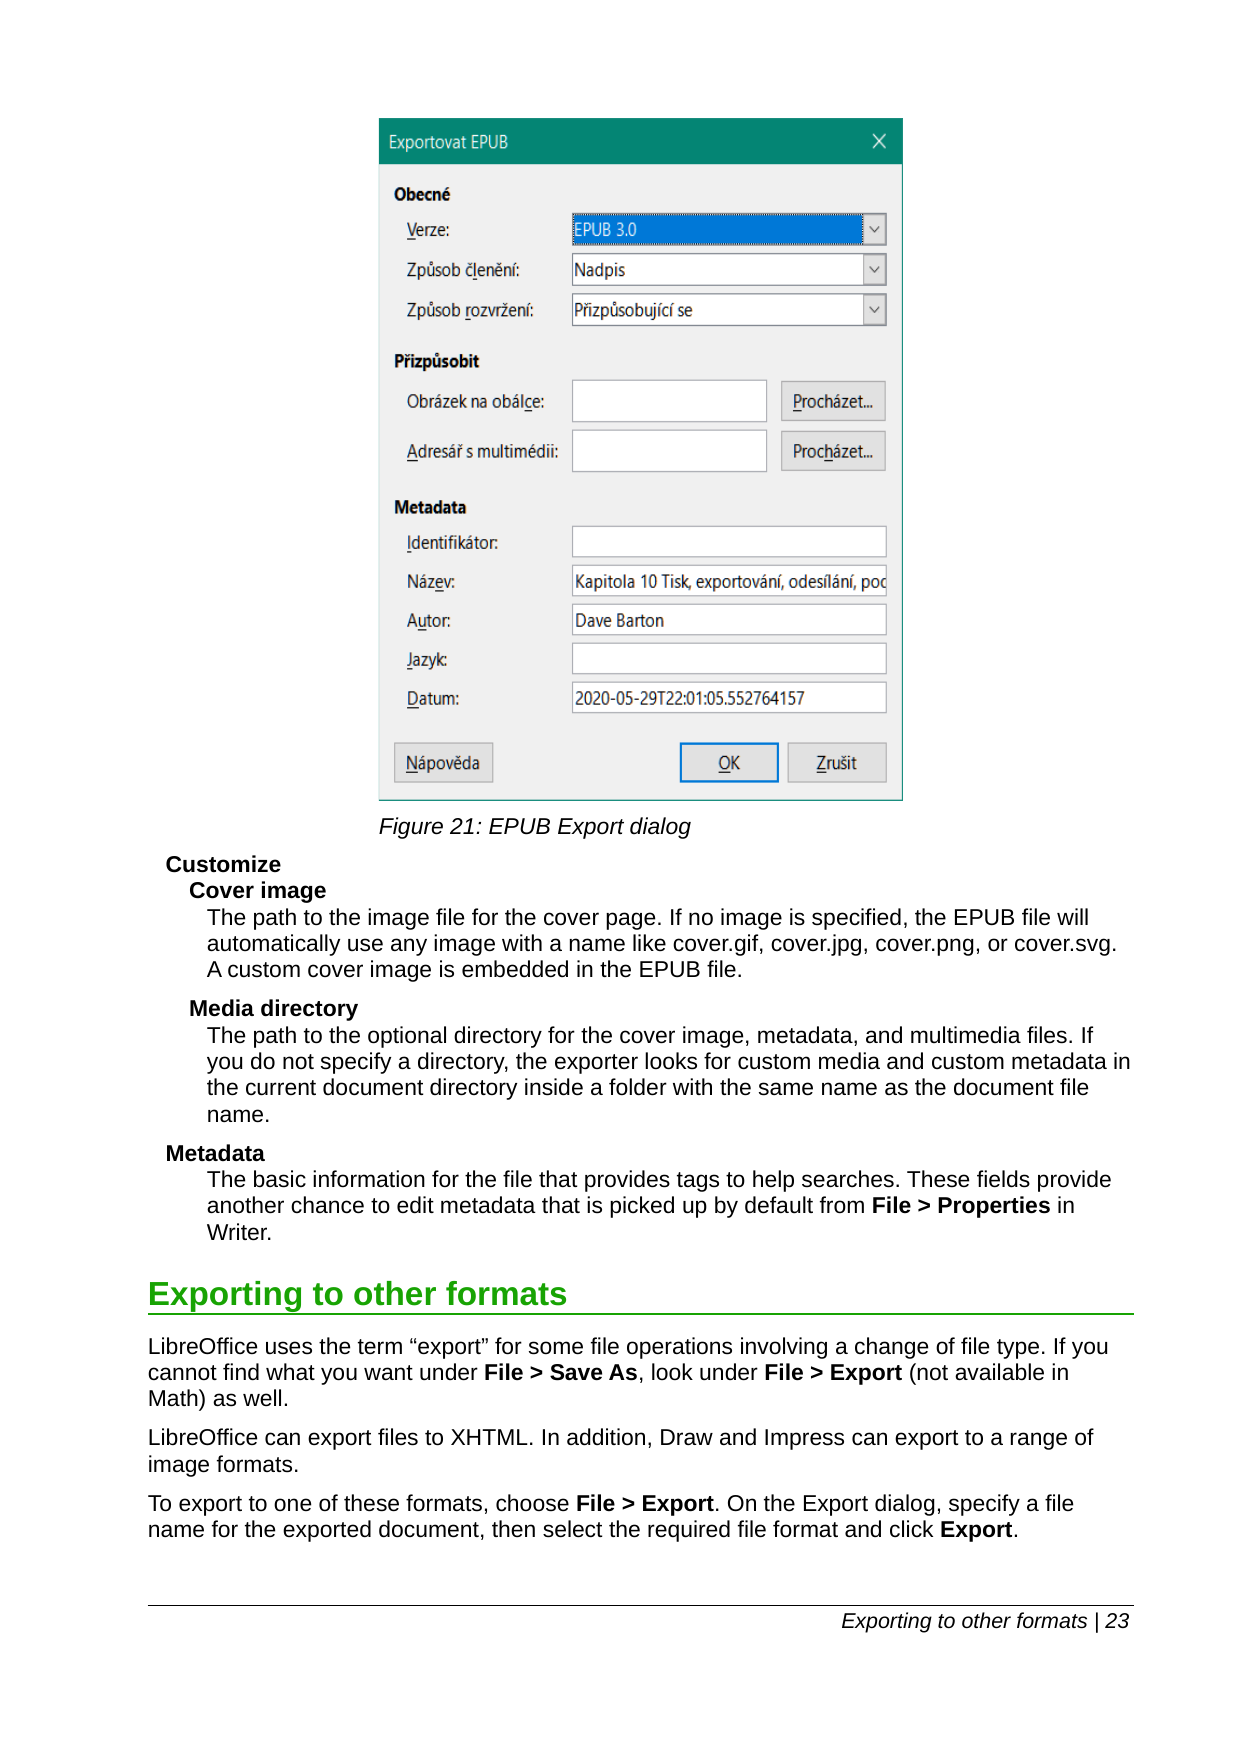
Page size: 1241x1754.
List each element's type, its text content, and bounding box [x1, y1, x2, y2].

text The path to the optional directory for the cover image, metadata, and multimedia files. If you do not specify a directory, the exporter looks for custom media and custom metadata in the current document directory inside a folder with the same name as the document file name. [207, 1022, 1134, 1127]
text LibreOffice uses the term “export” for some file operations involving a change of file type. If you cannot find what you want under File > Save As, look under File > Export (not available in Math) as well. [148, 1333, 1134, 1412]
text LibreOffice can export files to XHTML. In addition, Draw and Impress can export to a range of image formats. [148, 1424, 1134, 1477]
text The basic information for the file that provides tags to help searches. These fields provide another chance to edit metadata that is picked up by default from File > Properties in Writer. [207, 1166, 1134, 1245]
subtitle Exporting to other formats [148, 1274, 1134, 1313]
text To export to one of these formats, choose File > Export. On the Export dialog, specify a file name for the exported document, then select the required file format and click Export. [148, 1489, 1134, 1542]
text Figure 21: EPUB Export dialog [379, 813, 903, 839]
text The path to the image file for the cover page. If no image is specified, the EPUB file will automatically use any image with a name like cover.gif, cover.jpg, cover.png, or cover.svg. A custom cover image is embedded in the EPUB file. [207, 904, 1134, 983]
text Customize [165, 851, 1134, 877]
text Cover image [189, 877, 1134, 904]
picture [378, 118, 903, 801]
text Media directory [189, 995, 1134, 1022]
text Metadata [165, 1139, 1134, 1166]
